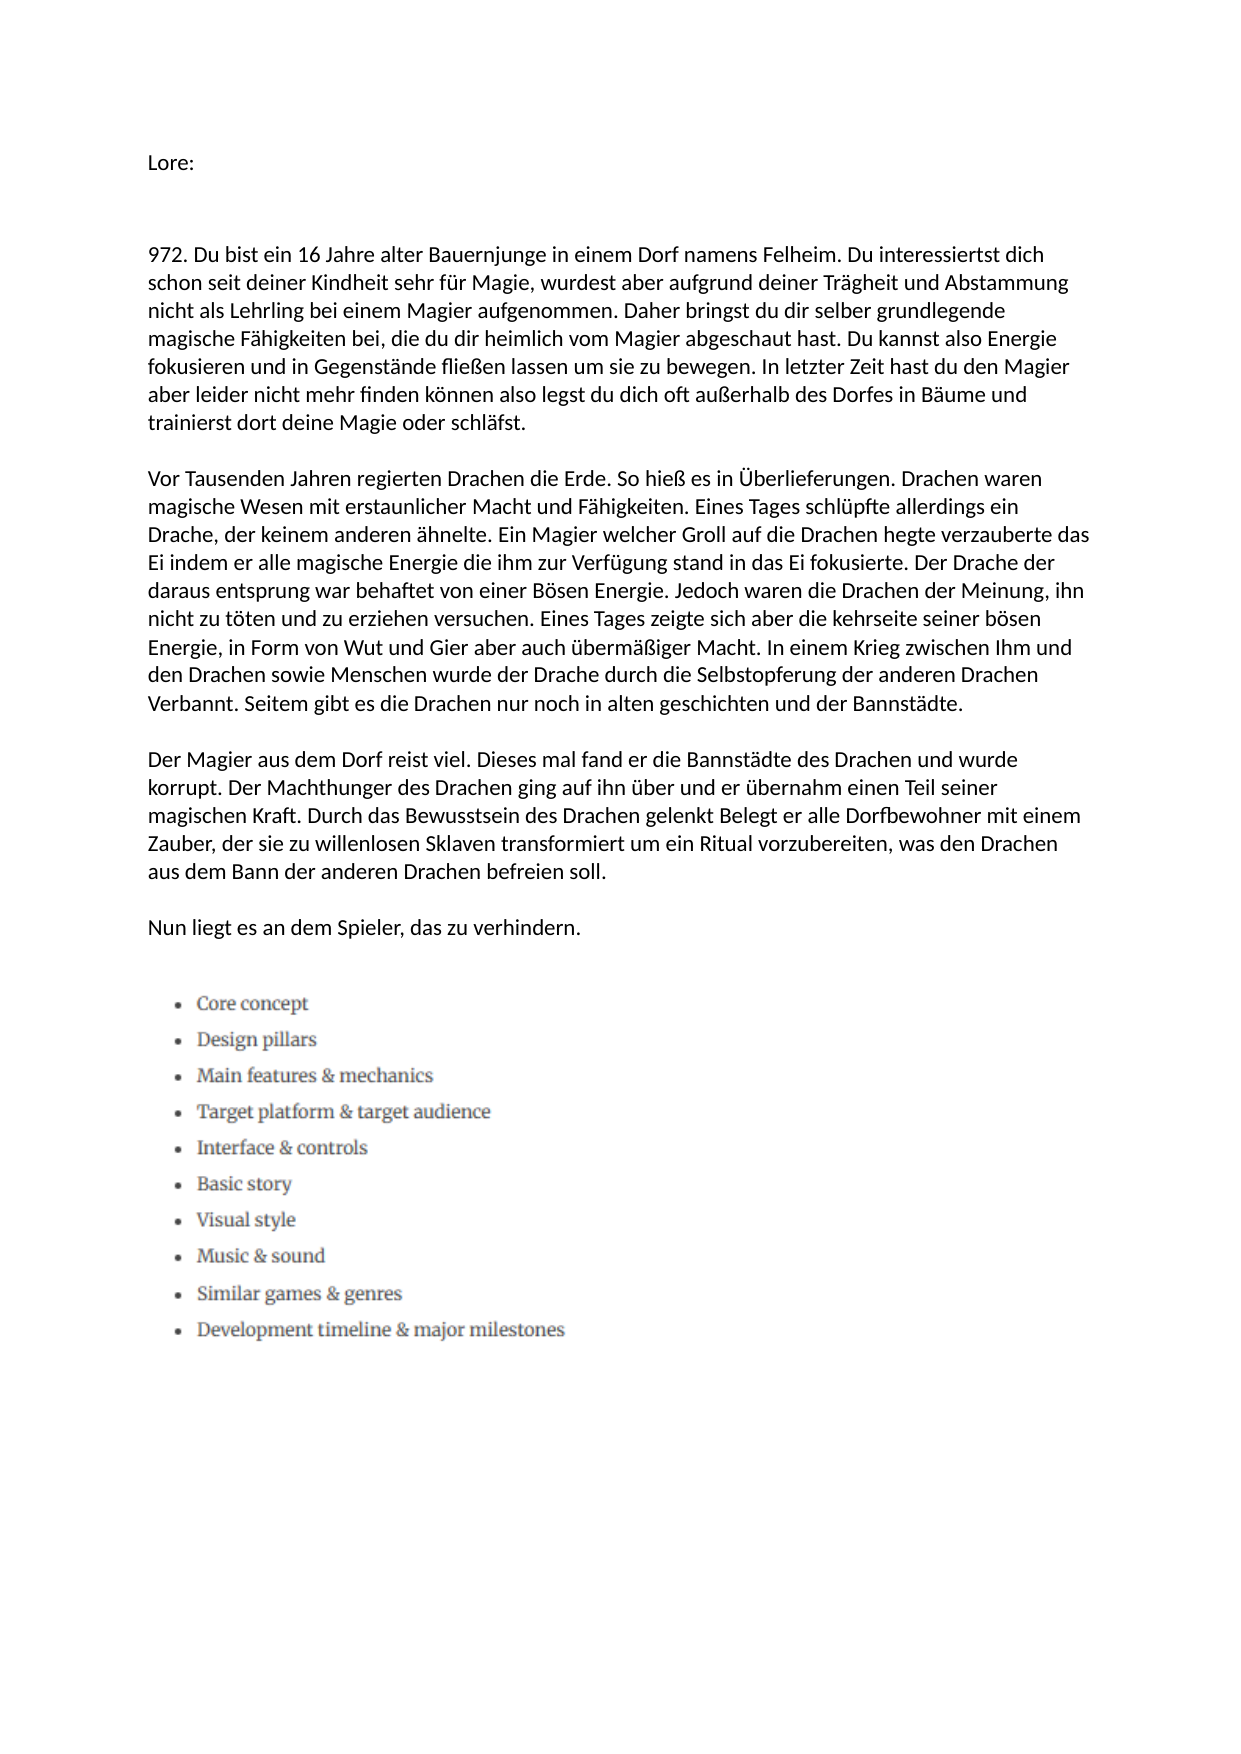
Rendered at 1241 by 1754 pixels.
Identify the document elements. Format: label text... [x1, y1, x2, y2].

text Lore: [148, 148, 1093, 176]
text 972. Du bist ein 16 Jahre alter Bauernjunge in einem Dorf namens Felheim. Du interessiertst dich schon seit deiner Kindheit sehr für Magie, wurdest aber aufgrund deiner Trägheit und Abstammung nicht als Lehrling bei einem Magier aufgenommen. Daher bringst du dir selber grundlegende magische Fähigkeiten bei, die du dir heimlich vom Magier abgeschaut hast. Du kannst also Energie fokusieren und in Gegenstände fließen lassen um sie zu bewegen. In letzter Zeit hast du den Magier aber leider nicht mehr finden können also legst du dich oft außerhalb des Dorfes in Bäume und trainierst dort deine Magie oder schläfst. [148, 240, 1093, 436]
text Vor Tausenden Jahren regierten Drachen die Erde. So hieß es in Überlieferungen. Drachen waren magische Wesen mit erstaunlicher Macht und Fähigkeiten. Eines Tages schlüpfte allerdings ein Drache, der keinem anderen ähnelte. Ein Magier welcher Groll auf die Drachen hegte verzauberte das Ei indem er alle magische Energie die ihm zur Verfügung stand in das Ei fokusierte. Der Drache der daraus entsprung war behaftet von einer Bösen Energie. Jedoch waren die Drachen der Meinung, ihn nicht zu töten und zu erziehen versuchen. Eines Tages zeigte sich aber die kehrseite seiner bösen Energie, in Form von Wut und Gier aber auch übermäßiger Macht. In einem Krieg zwischen Ihm und den Drachen sowie Menschen wurde der Drache durch die Selbstopferung der anderen Drachen Verbannt. Seitem gibt es die Drachen nur noch in alten geschichten und der Bannstädte. [148, 464, 1093, 717]
text Der Magier aus dem Dorf reist viel. Dieses mal fand er die Bannstädte des Drachen und wurde korrupt. Der Machthunger des Drachen ging auf ihn über und er übernahm einen Teil seiner magischen Kraft. Durch das Bewusstsein des Drachen gelenkt Belegt er alle Dorfbewohner mit einem Zauber, der sie zu willenlosen Sklaven transformiert um ein Ritual vorzubereiten, was den Drachen aus dem Bann der anderen Drachen befreien soll. Nun liegt es an dem Spieler, das zu verhindern. [148, 745, 1093, 941]
